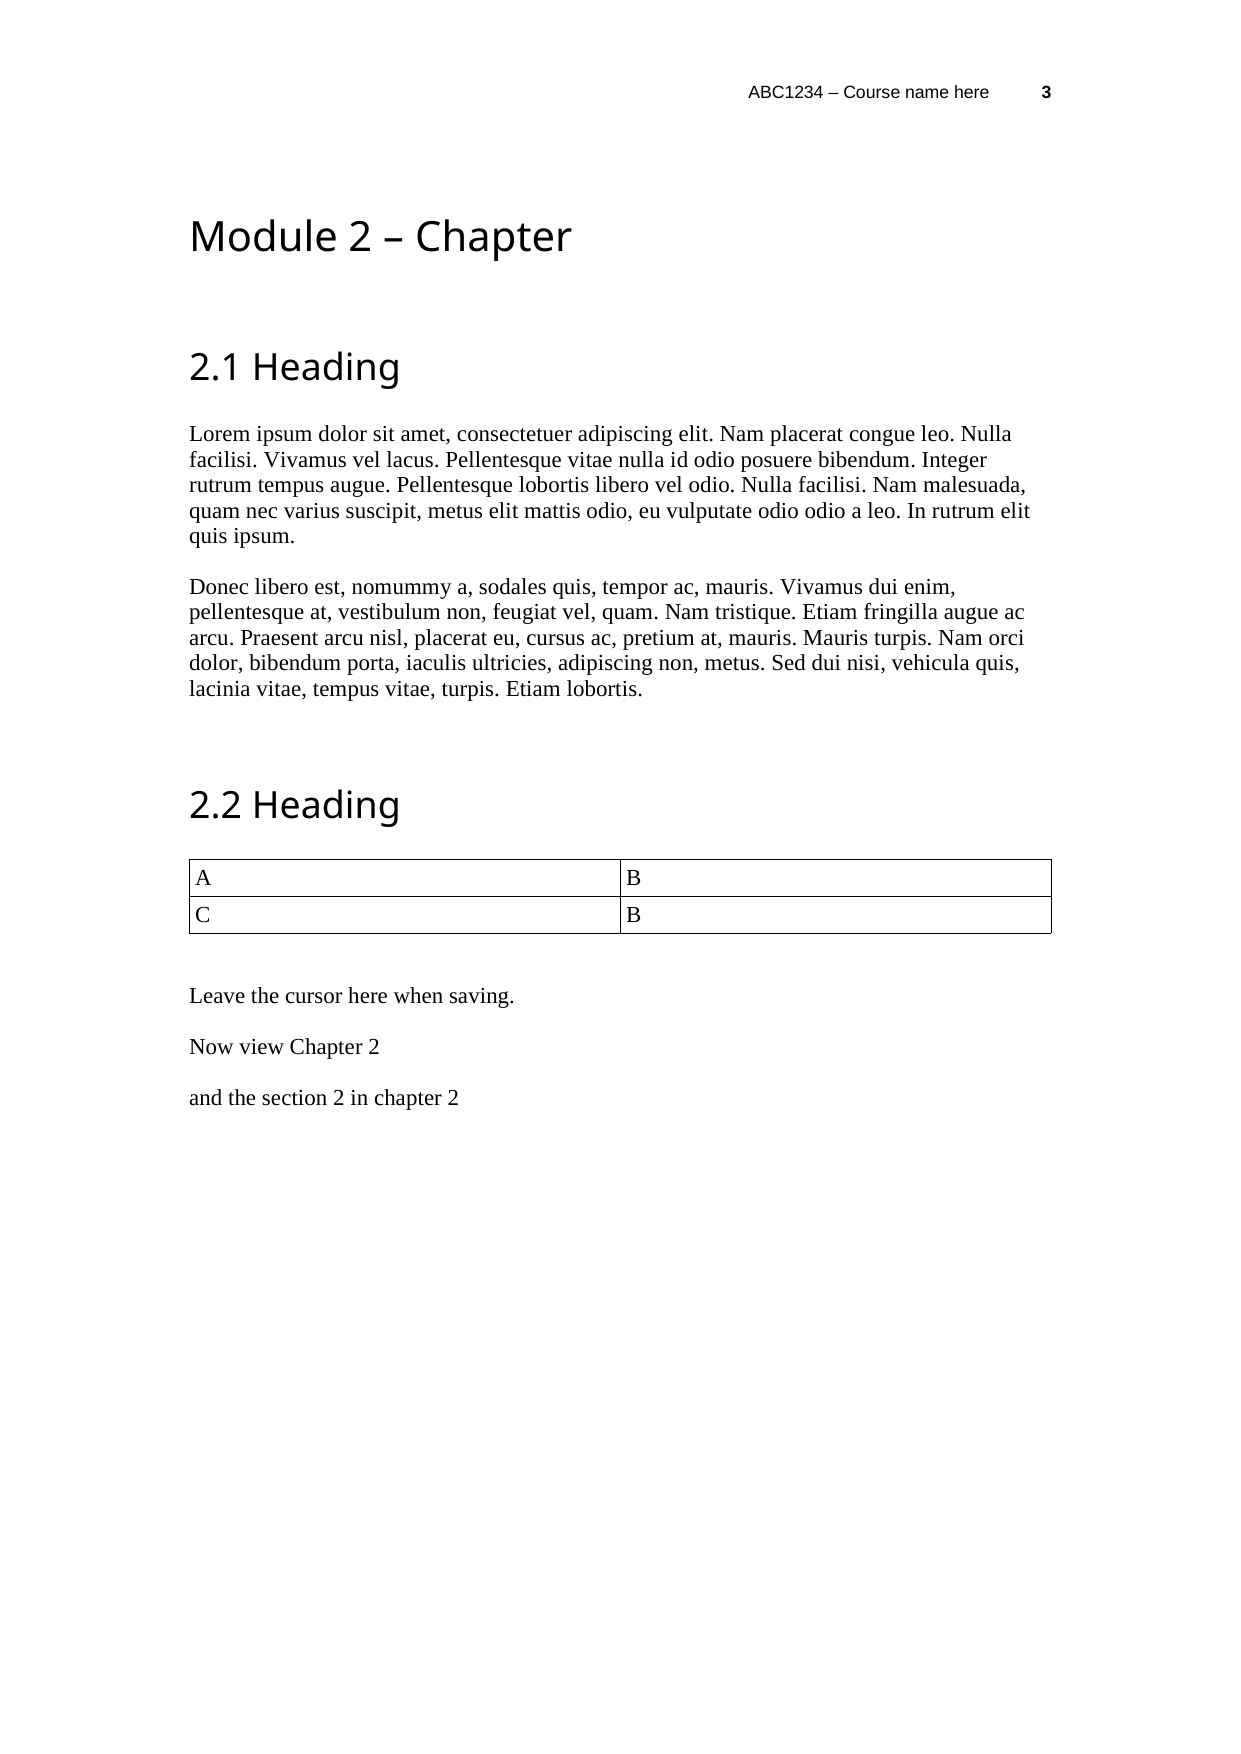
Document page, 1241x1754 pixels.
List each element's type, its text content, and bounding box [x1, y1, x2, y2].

text Lorem ipsum dolor sit amet, consectetuer adipiscing elit. Nam placerat congue leo. Nulla facilisi. Vivamus vel lacus. Pellentesque vitae nulla id odio posuere bibendum. Integer rutrum tempus augue. Pellentesque lobortis libero vel odio. Nulla facilisi. Nam malesuada, quam nec varius suscipit, metus elit mattis odio, eu vulputate odio odio a leo. In rutrum elit quis ipsum. [189, 421, 1051, 549]
text and the section 2 in chapter 2 [189, 1084, 1051, 1110]
subtitle Heading [189, 778, 1051, 829]
title Chapter [189, 207, 1051, 264]
table_header B [621, 860, 1051, 896]
table_header A [190, 860, 620, 896]
subtitle Heading [189, 341, 1051, 392]
text Leave the cursor here when saving. [189, 983, 1051, 1009]
text Donec libero est, nomummy a, sodales quis, tempor ac, mauris. Vivamus dui enim, pellentesque at, vestibulum non, feugiat vel, quam. Nam tristique. Etiam fringilla augue ac arcu. Praesent arcu nisl, placerat eu, cursus ac, pretium at, mauris. Mauris turpis. Nam orci dolor, bibendum porta, iaculis ultricies, adipiscing non, metus. Sed dui nisi, vehicula quis, lacinia vitae, tempus vitae, turpis. Etiam lobortis. [189, 574, 1051, 701]
table_cell C [190, 897, 620, 933]
text Now view Chapter 2 [189, 1034, 1051, 1059]
table_cell B [621, 897, 1051, 933]
